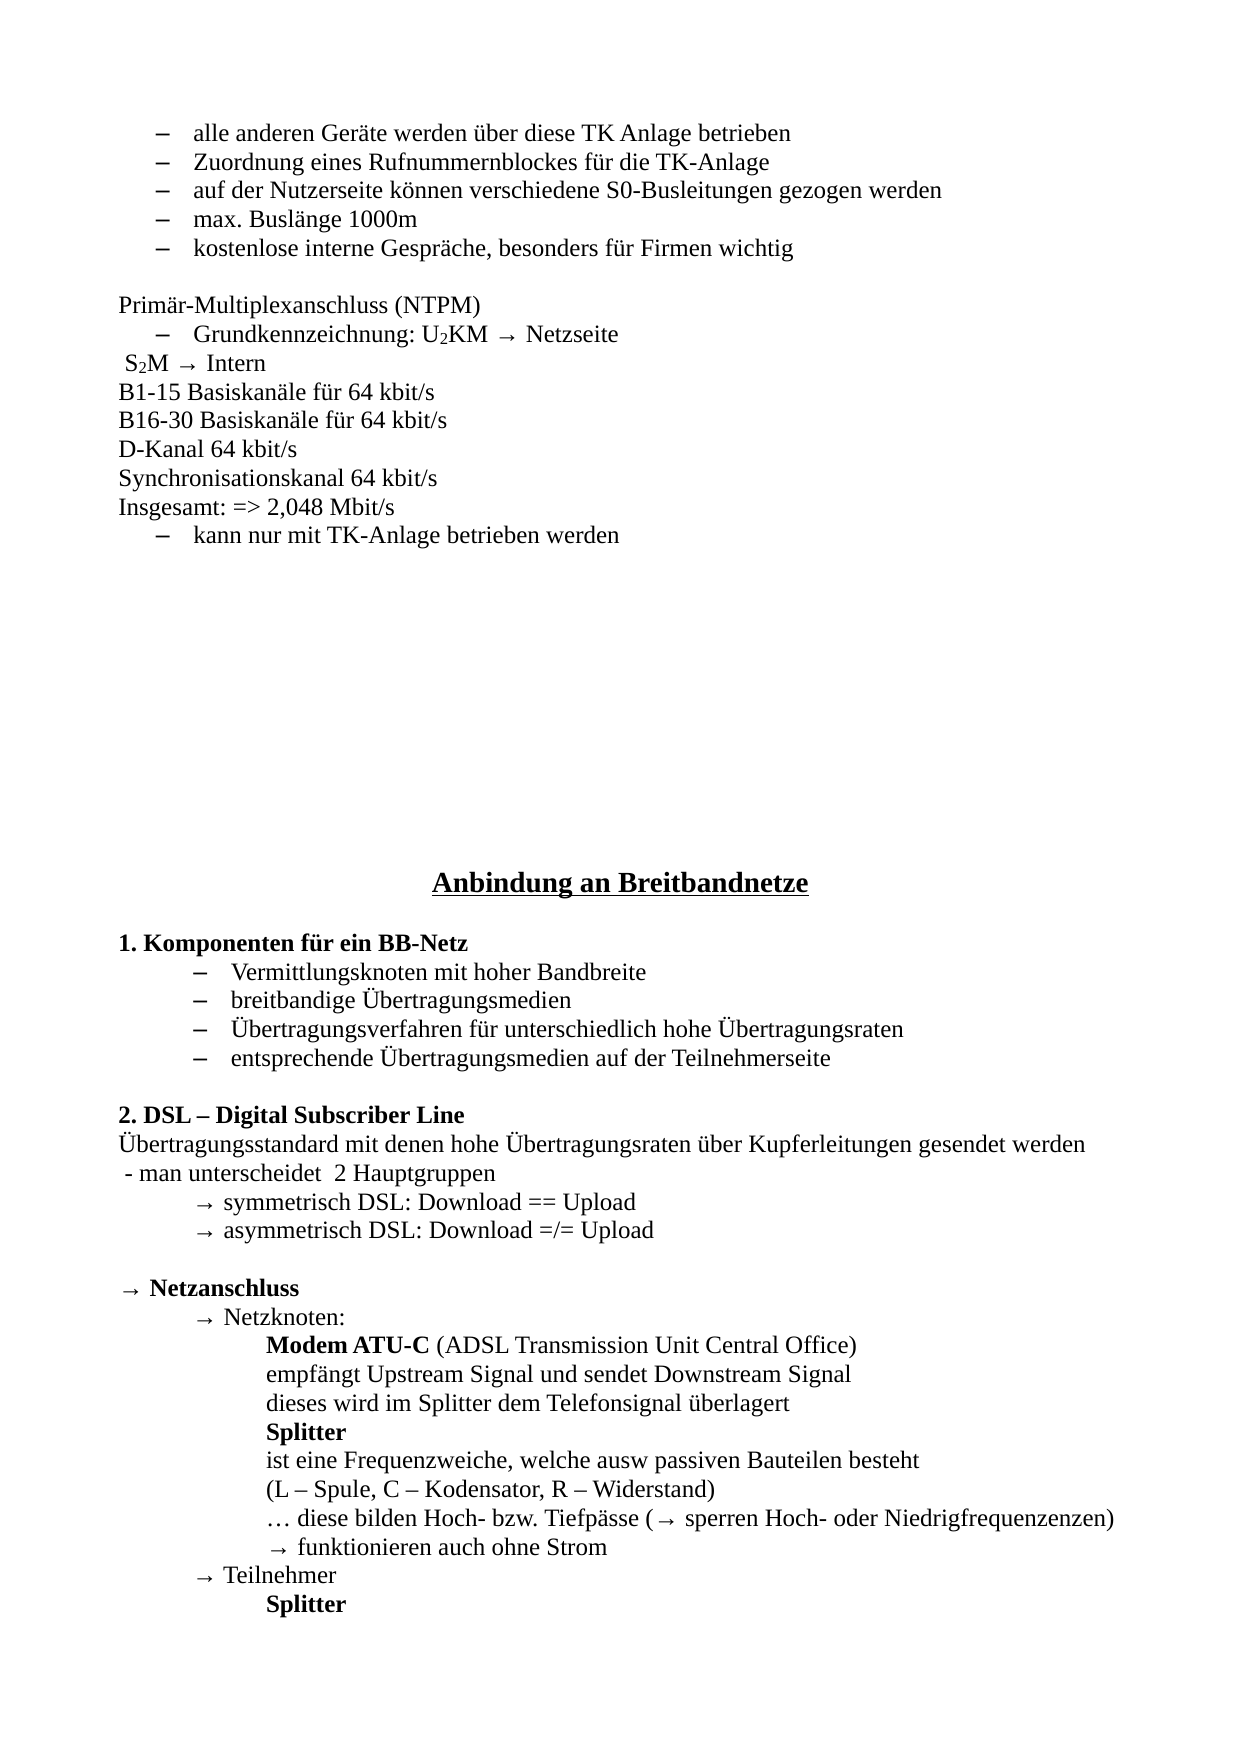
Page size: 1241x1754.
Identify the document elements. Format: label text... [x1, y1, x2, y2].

text → asymmetrisch DSL: Download =/= Upload [118, 1215, 1122, 1244]
text … diese bilden Hoch- bzw. Tiefpässe (→ sperren Hoch- oder Niedrigfrequenzenzen) [118, 1503, 1122, 1532]
text → symmetrisch DSL: Download == Upload [118, 1187, 1122, 1215]
text Übertragungsstandard mit denen hohe Übertragungsraten über Kupferleitungen gesendet werden [118, 1129, 1122, 1158]
text Modem ATU-C (ADSL Transmission Unit Central Office) [118, 1330, 1122, 1359]
text → Netzknoten: [118, 1302, 1122, 1330]
text → Netzanschluss [118, 1273, 1122, 1302]
list kostenlose interne Gespräche, besonders für Firmen wichtig [156, 233, 1122, 262]
text Splitter [118, 1417, 1122, 1445]
text - man unterscheidet 2 Hauptgruppen [118, 1158, 1122, 1187]
text S2M → Intern [118, 348, 1122, 377]
text D-Kanal 64 kbit/s [118, 434, 1122, 463]
text ist eine Frequenzweiche, welche ausw passiven Bauteilen besteht [118, 1445, 1122, 1474]
list alle anderen Geräte werden über diese TK Anlage betrieben [156, 118, 1122, 147]
text Anbindung an Breitbandnetze [118, 866, 1122, 899]
text → Teilnehmer [118, 1560, 1122, 1589]
list max. Buslänge 1000m [156, 204, 1122, 233]
list Übertragungsverfahren für unterschiedlich hohe Übertragungsraten [193, 1014, 1122, 1043]
list auf der Nutzerseite können verschiedene S0-Busleitungen gezogen werden [156, 176, 1122, 204]
list Zuordnung eines Rufnummernblockes für die TK-Anlage [156, 147, 1122, 176]
text Primär-Multiplexanschluss (NTPM) [118, 291, 1122, 319]
text Splitter [118, 1589, 1122, 1618]
list Grundkennzeichnung: U2KM → Netzseite [156, 319, 1122, 348]
text Insgesamt: => 2,048 Mbit/s [118, 492, 1122, 521]
text 2. DSL – Digital Subscriber Line [118, 1100, 1122, 1129]
list entsprechende Übertragungsmedien auf der Teilnehmerseite [193, 1043, 1122, 1072]
text dieses wird im Splitter dem Telefonsignal überlagert [118, 1388, 1122, 1417]
text B16-30 Basiskanäle für 64 kbit/s [118, 406, 1122, 434]
text Synchronisationskanal 64 kbit/s [118, 463, 1122, 492]
text (L – Spule, C – Kodensator, R – Widerstand) [118, 1474, 1122, 1503]
text 1. Komponenten für ein BB-Netz [118, 928, 1122, 957]
list kann nur mit TK-Anlage betrieben werden [156, 521, 1122, 549]
text empfängt Upstream Signal und sendet Downstream Signal [118, 1359, 1122, 1388]
text → funktionieren auch ohne Strom [118, 1532, 1122, 1560]
text B1-15 Basiskanäle für 64 kbit/s [118, 377, 1122, 406]
list breitbandige Übertragungsmedien [193, 985, 1122, 1014]
list Vermittlungsknoten mit hoher Bandbreite [193, 957, 1122, 985]
